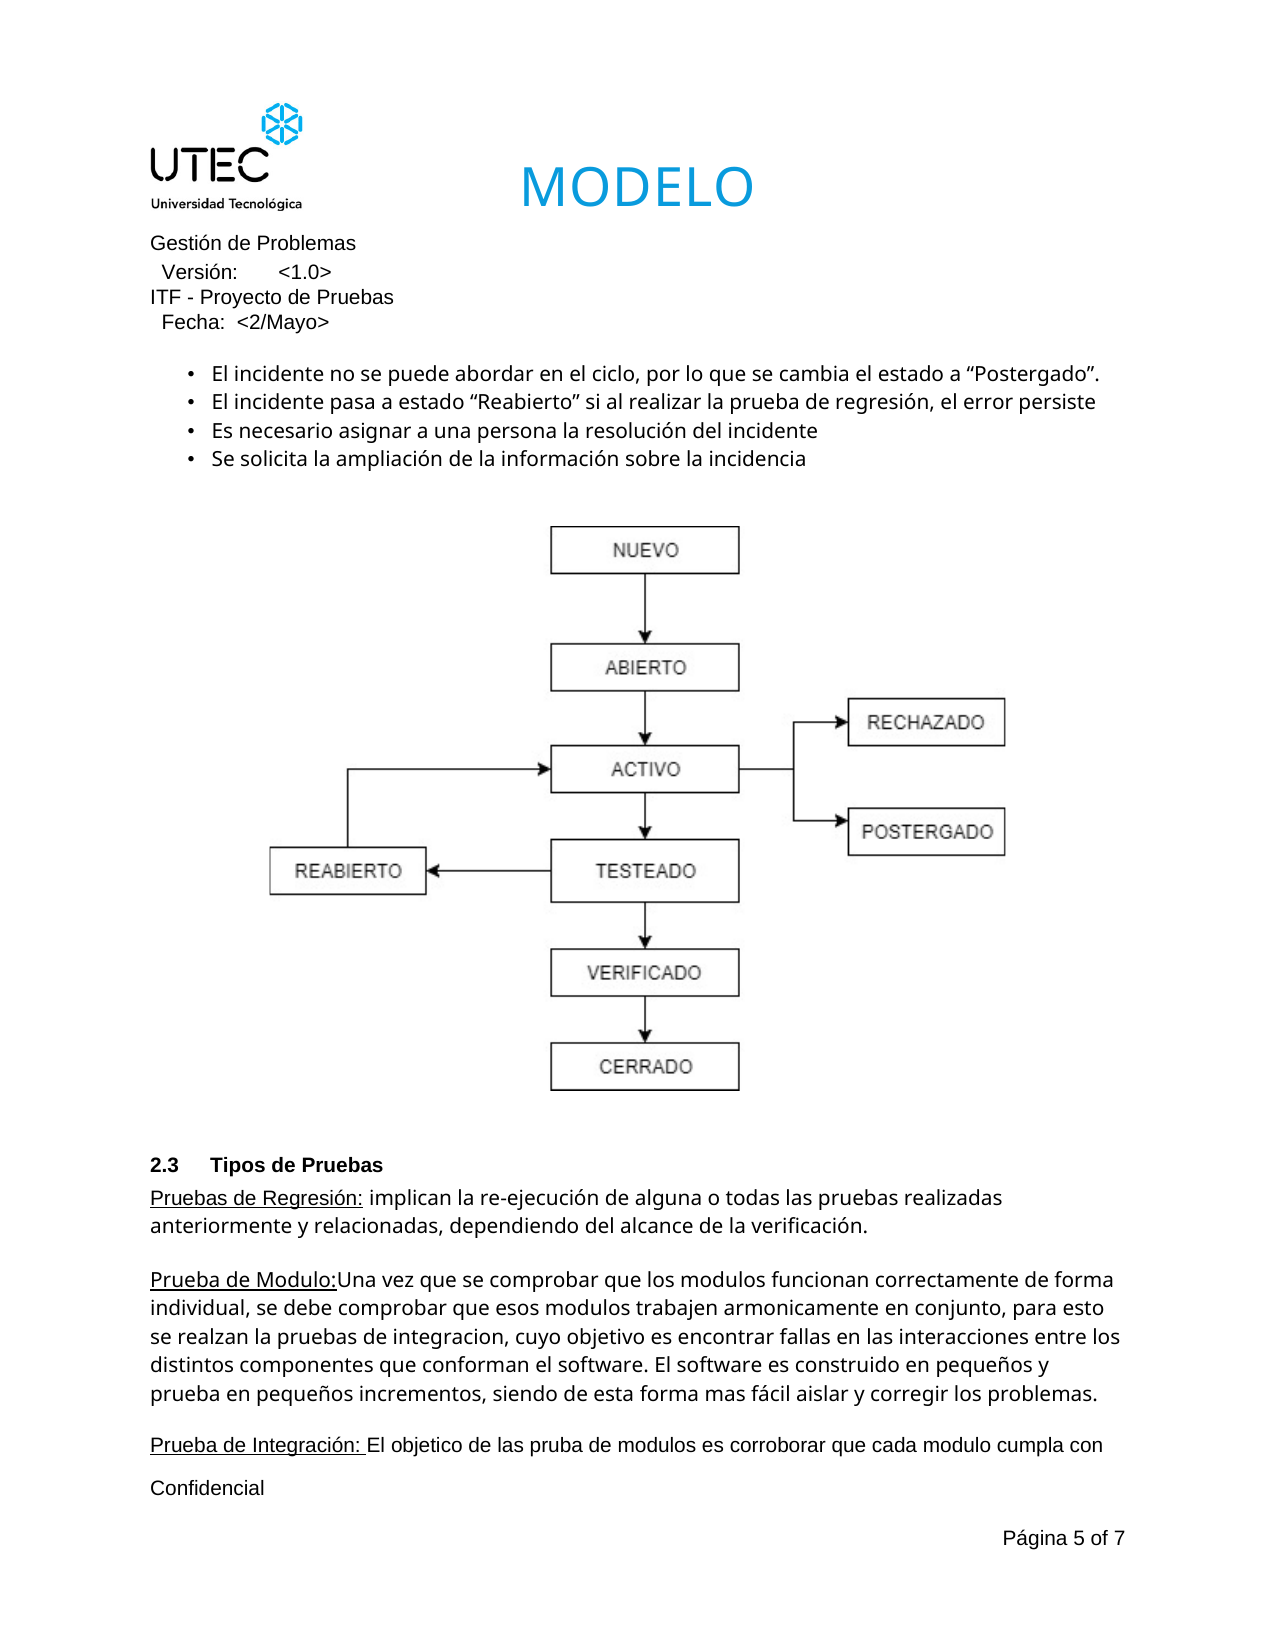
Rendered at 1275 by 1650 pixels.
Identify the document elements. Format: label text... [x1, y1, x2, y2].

list Se solicita la ampliación de la información sobre la incidencia [187, 444, 1125, 473]
picture [269, 526, 1006, 1091]
list Es necesario asignar a una persona la resolución del incidente [187, 416, 1125, 444]
text Prueba de Modulo:Una vez que se comprobar que los modulos funcionan correctamente de forma individual, se debe comprobar que esos modulos trabajen armonicamente en conjunto, para esto se realzan la pruebas de integracion, cuyo objetivo es encontrar fallas en las interacciones entre los distintos componentes que conforman el software. El software es construido en pequeños y prueba en pequeños incrementos, siendo de esta forma mas fácil aislar y corregir los problemas. [150, 1265, 1125, 1407]
list El incidente pasa a estado “Reabierto” si al realizar la prueba de regresión, el error persiste [187, 387, 1125, 416]
text Pruebas de Regresión: implican la re-ejecución de alguna o todas las pruebas realizadas anteriormente y relacionadas, dependiendo del alcance de la verificación. [150, 1183, 1125, 1240]
picture [150, 101, 305, 212]
list El incidente no se puede abordar en el ciclo, por lo que se cambia el estado a “Postergado”. [187, 359, 1125, 387]
text Prueba de Integración: El objetico de las pruba de modulos es corroborar que cada modulo cumpla con [150, 1432, 1125, 1457]
subtitle Tipos de Pruebas [150, 1152, 1125, 1177]
